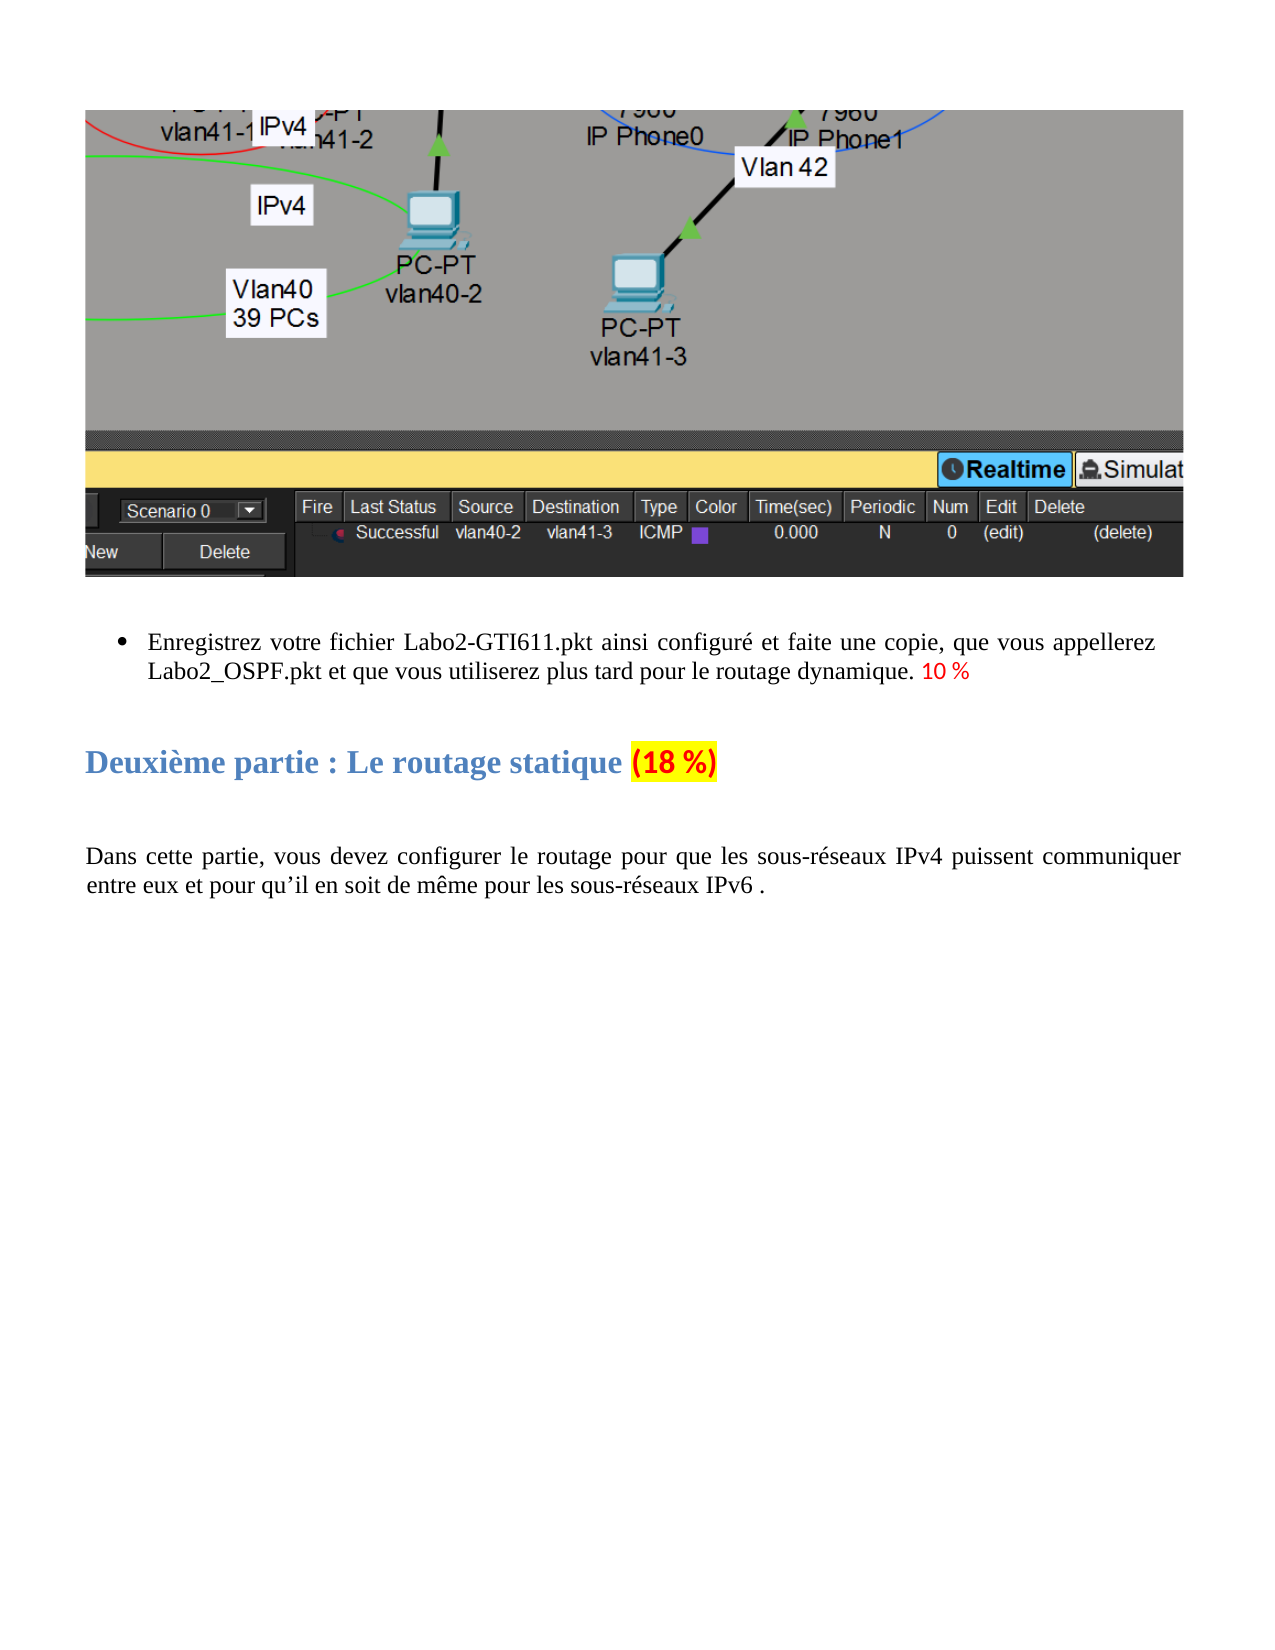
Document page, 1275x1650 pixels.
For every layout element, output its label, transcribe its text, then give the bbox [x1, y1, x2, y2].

list Enregistrez votre fichier Labo2-GTI611.pkt ainsi configuré et faite une copie, que vous appellerez Labo2_OSPF.pkt et que vous utiliserez plus tard pour le routage dynamique. 10 % [118, 627, 1157, 686]
subtitle Deuxième partie : Le routage statique (18 %) [85, 741, 1183, 782]
picture [85, 110, 1184, 577]
text Dans cette partie, vous devez configurer le routage pour que les sous-réseaux IPv4 puissent communiquer entre eux et pour qu’il en soit de même pour les sous-réseaux IPv6 . [85, 841, 1183, 899]
